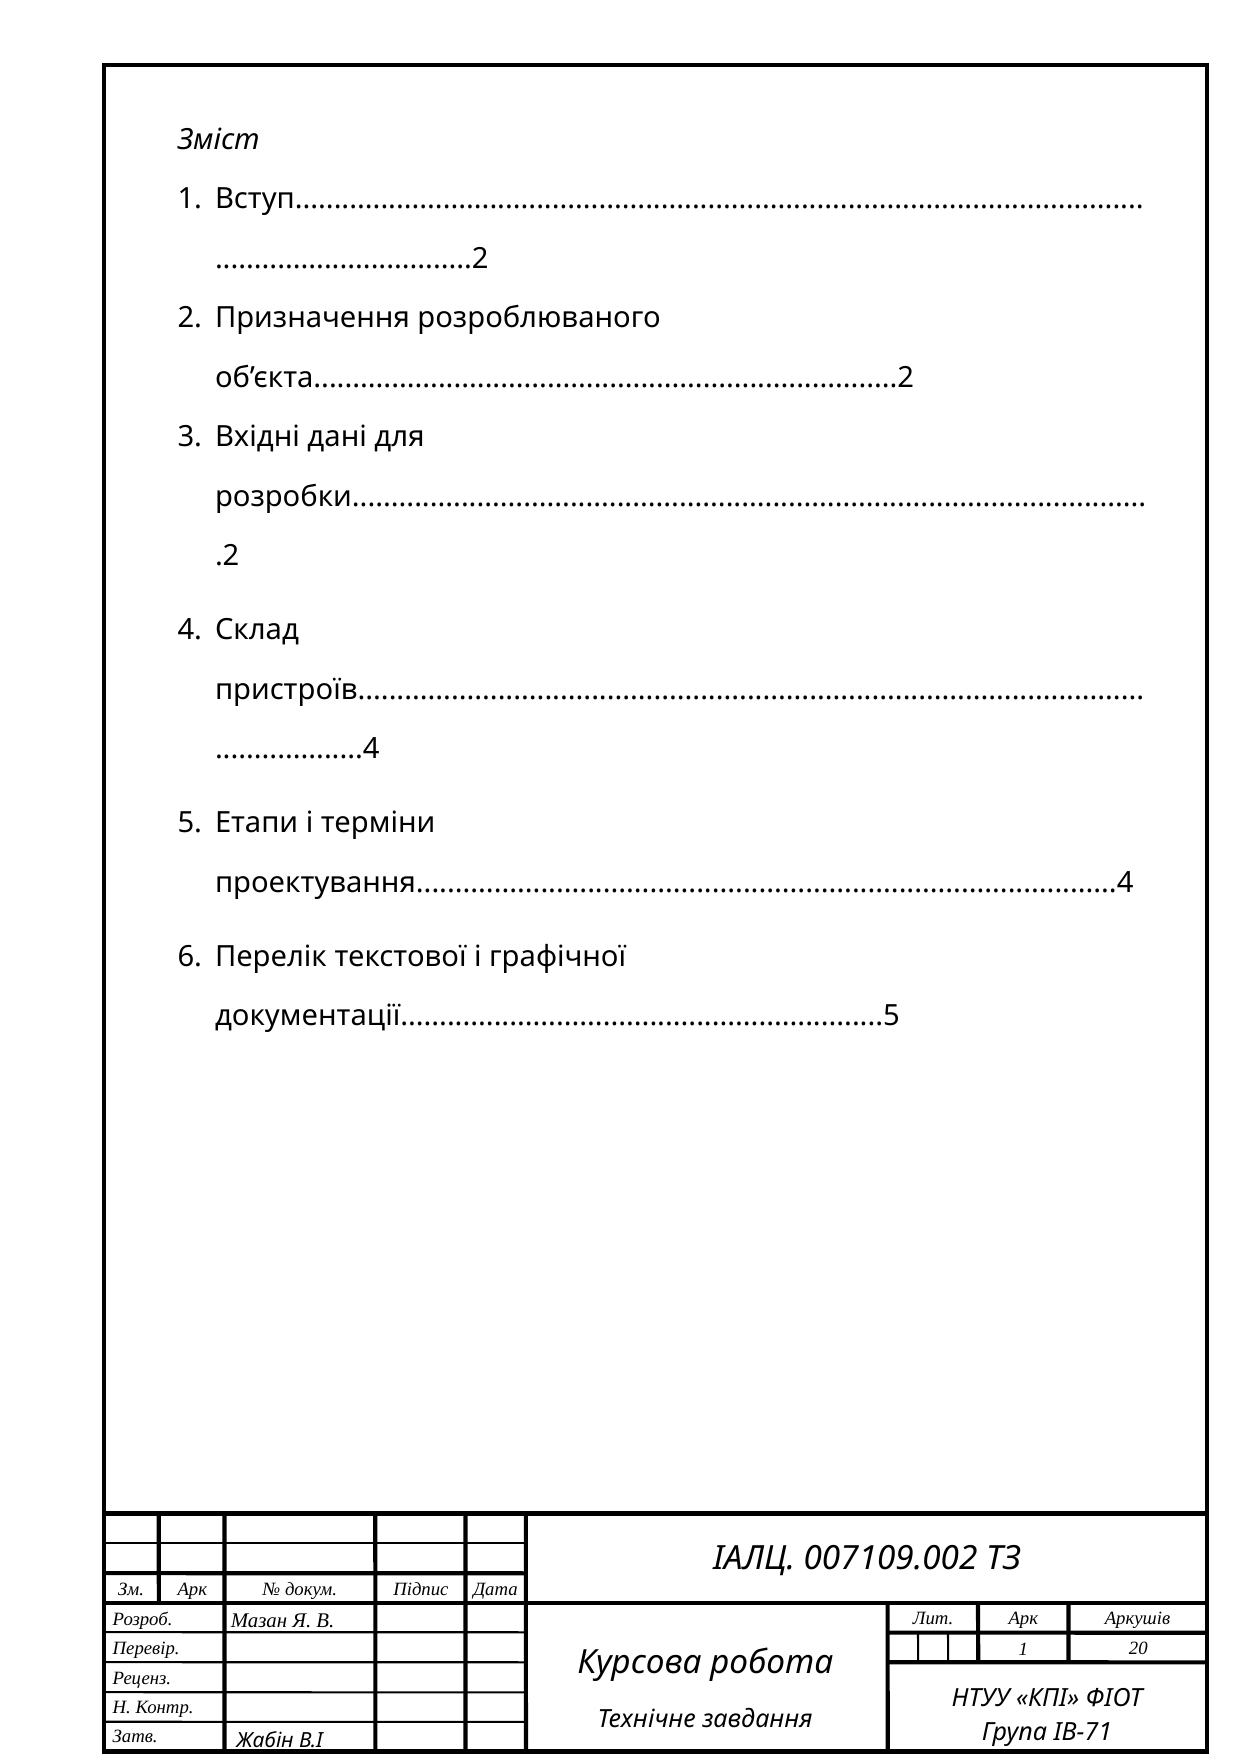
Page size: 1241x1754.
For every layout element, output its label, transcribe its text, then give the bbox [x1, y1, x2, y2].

list Призначення розроблюваного об’єкта...........................................................................2 [177, 297, 1152, 396]
list Перелік текстової і графічної документації..............................................................5 [177, 935, 1152, 1034]
list Етапи і терміни проектування..........................................................................................4 [177, 802, 1152, 901]
text Зміст [177, 118, 1152, 158]
list Вступ..............................................................................................................................................2 [177, 178, 1152, 277]
list Вхідні дані для розробки.......................................................................................................2 [177, 416, 1152, 574]
list Склад пристроїв........................................................................................................................4 [177, 608, 1152, 767]
